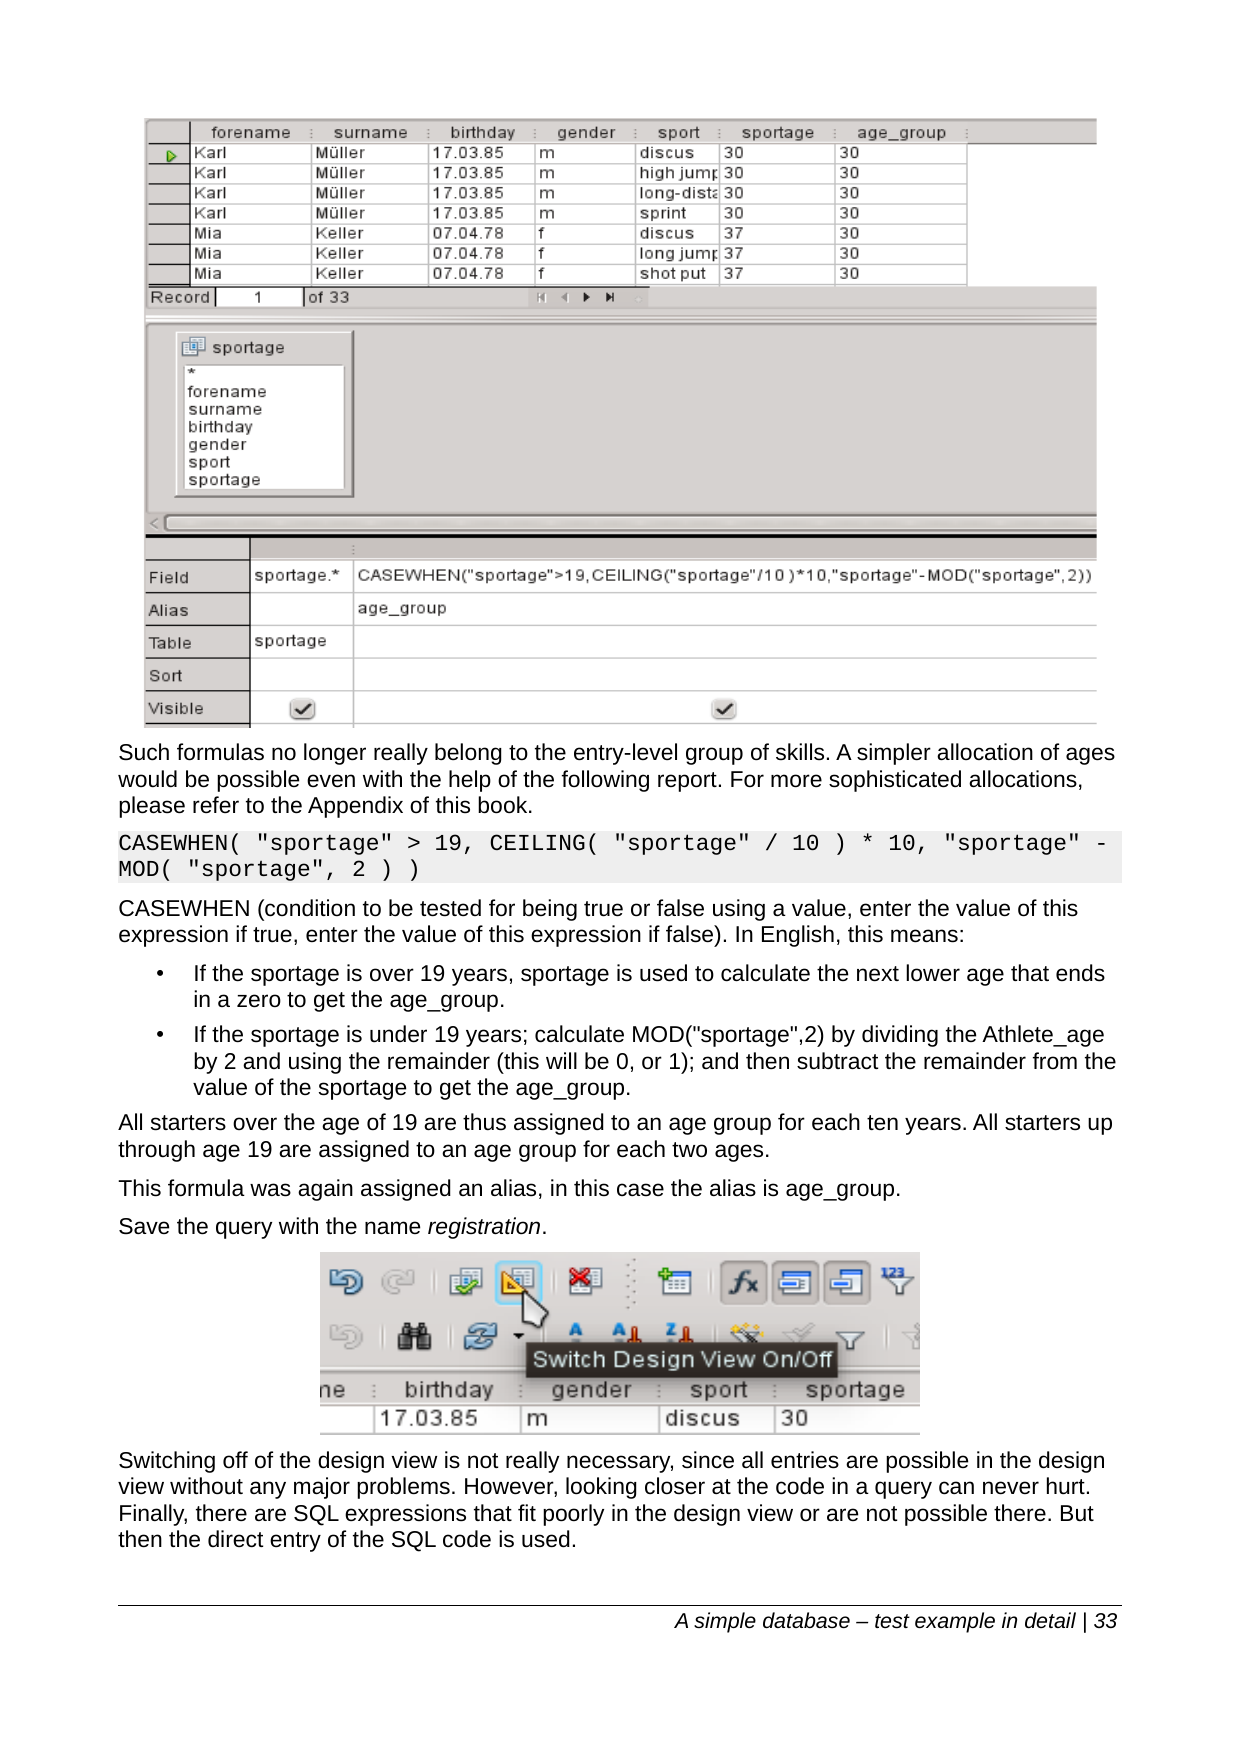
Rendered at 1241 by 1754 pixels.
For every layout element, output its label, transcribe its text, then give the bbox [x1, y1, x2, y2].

text All starters over the age of 19 are thus assigned to an age group for each ten years. All starters up through age 19 are assigned to an age group for each two ages. [118, 1109, 1122, 1162]
text Switching off of the design view is not really necessary, since all entries are possible in the design view without any major problems. However, looking closer at the code in a query can never hurt. Finally, there are SQL expressions that fit poorly in the design view or are not possible there. But then the direct entry of the SQL code is used. [118, 1447, 1122, 1552]
text This formula was again assigned an alias, in this case the alias is age_group. [118, 1174, 1122, 1201]
text Save the query with the name registration. [118, 1213, 1122, 1240]
text Such formulas no longer really belong to the entry-level group of skills. A simpler allocation of ages would be possible even with the help of the following report. For more sophisticated allocations, please refer to the Appendix of this book. [118, 739, 1122, 818]
list If the sportage is over 19 years, sportage is used to calculate the next lower age that ends in a zero to get the age_group. [156, 960, 1122, 1012]
text CASEWHEN (condition to be tested for being true or false using a value, enter the value of this expression if true, enter the value of this expression if false). In English, this means: [118, 894, 1122, 947]
text CASEWHEN( "sportage" > 19, CEILING( "sportage" / 10 ) * 10, "sportage" - MOD( "sportage", 2 ) ) [118, 831, 1122, 883]
picture [143, 118, 1097, 728]
list If the sportage is under 19 years; calculate MOD("sportage",2) by dividing the Athlete_age by 2 and using the remainder (this will be 0, or 1); and then subtract the remainder from the value of the sportage to get the age_group. [156, 1021, 1122, 1100]
picture [320, 1252, 920, 1435]
